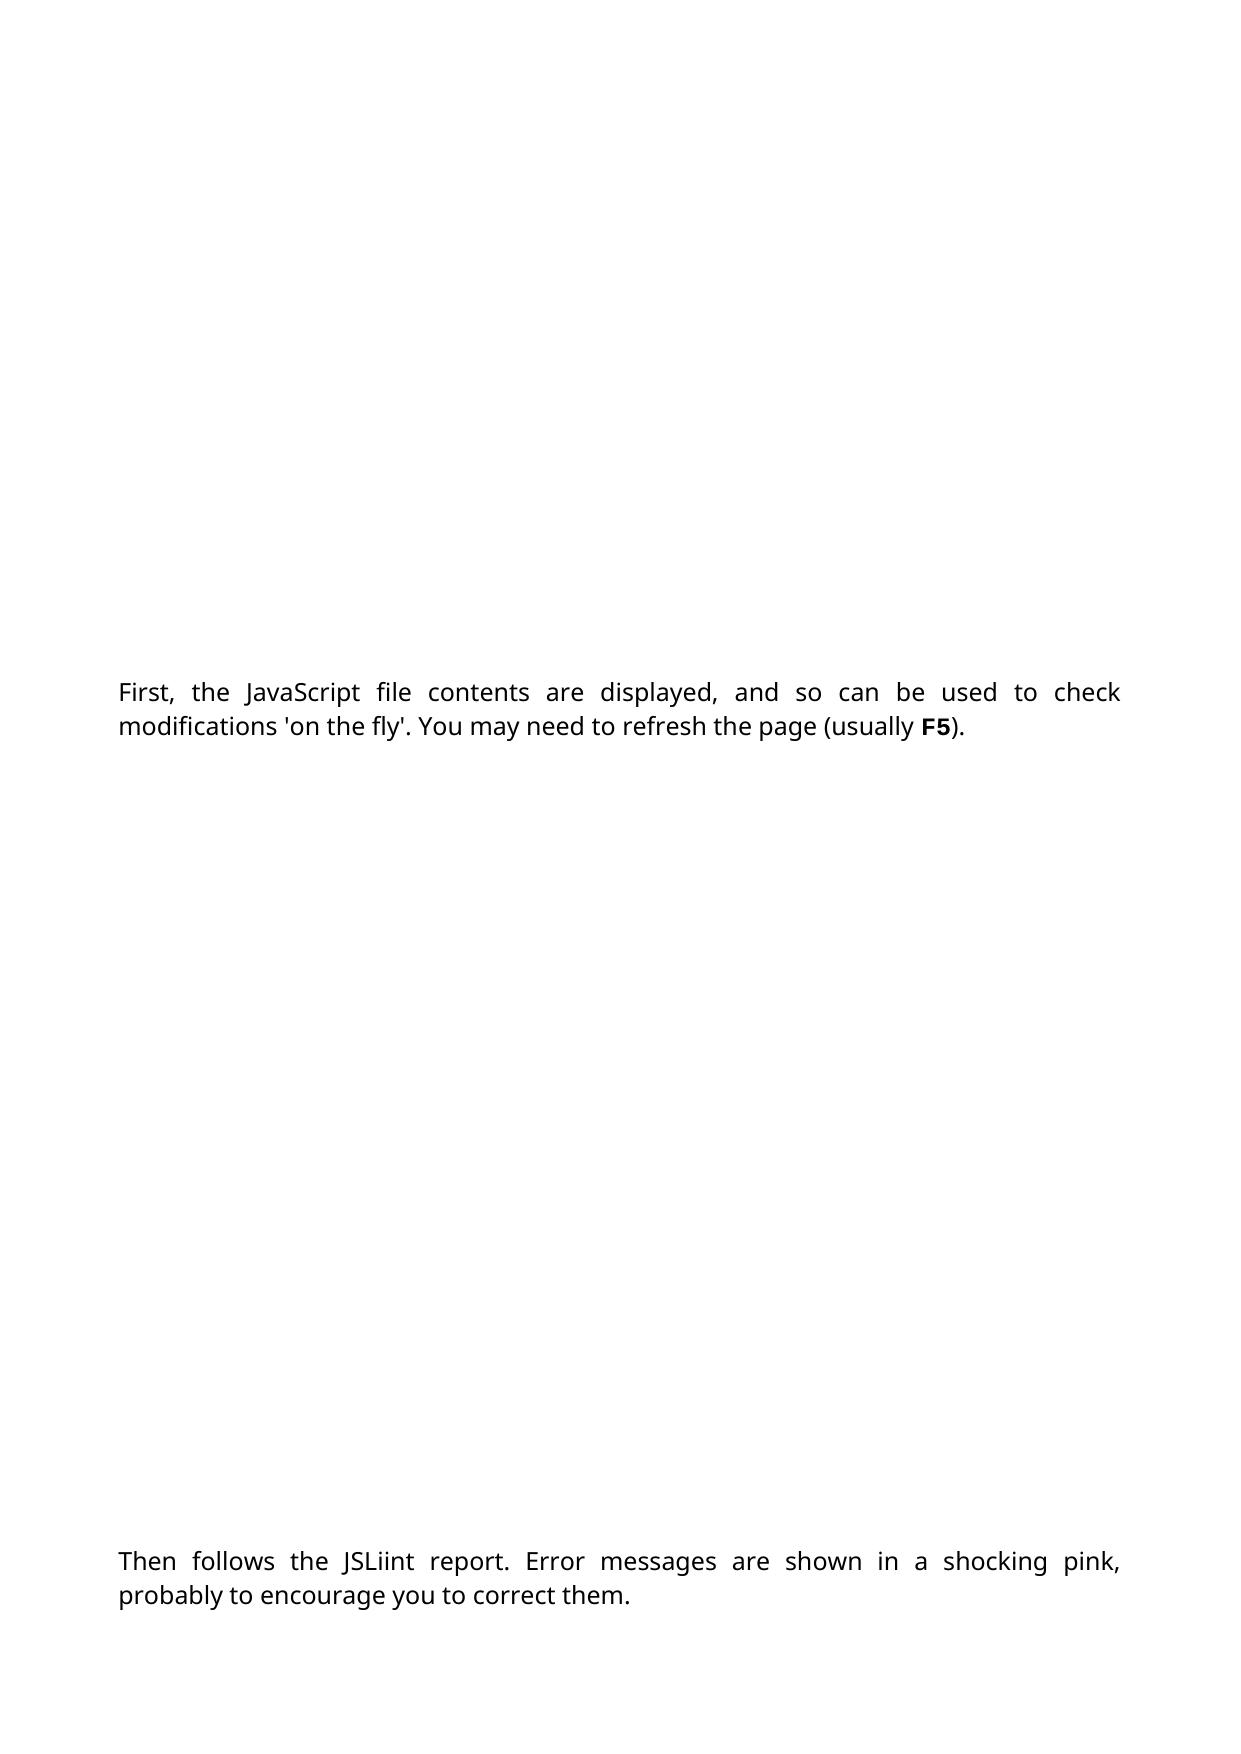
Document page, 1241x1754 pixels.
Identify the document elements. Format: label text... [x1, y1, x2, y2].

text First, the JavaScript file contents are displayed, and so can be used to check modifications 'on the fly'. You may need to refresh the page (usually F5). [118, 674, 1122, 743]
text Then follows the JSLiint report. Error messages are shown in a shocking pink, probably to encourage you to correct them. [118, 1544, 1122, 1612]
